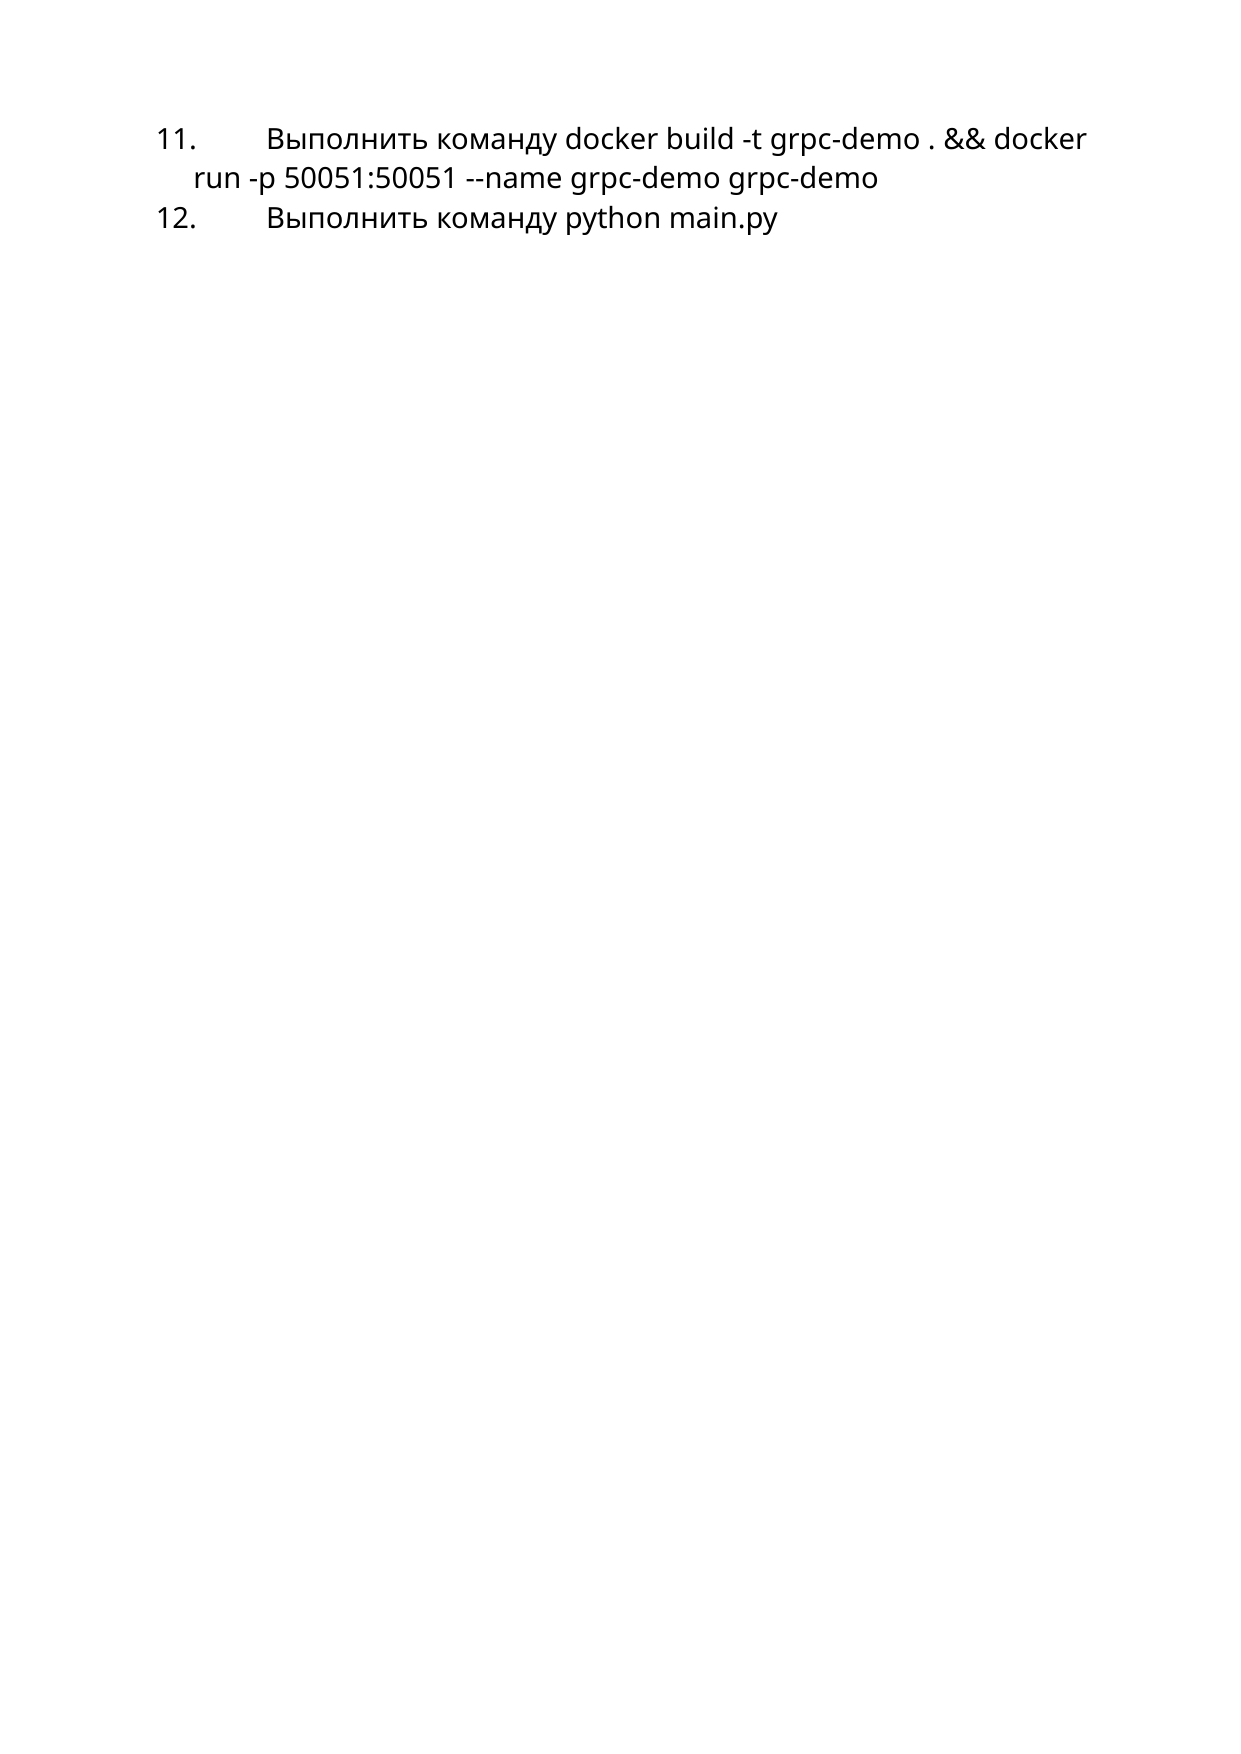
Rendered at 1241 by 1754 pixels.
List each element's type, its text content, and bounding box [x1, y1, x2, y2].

list Выполнить команду docker build -t grpc-demo . && docker run -p 50051:50051 --name grpc-demo grpc-demo [156, 118, 1122, 197]
list Выполнить команду python main.py [156, 197, 1122, 237]
